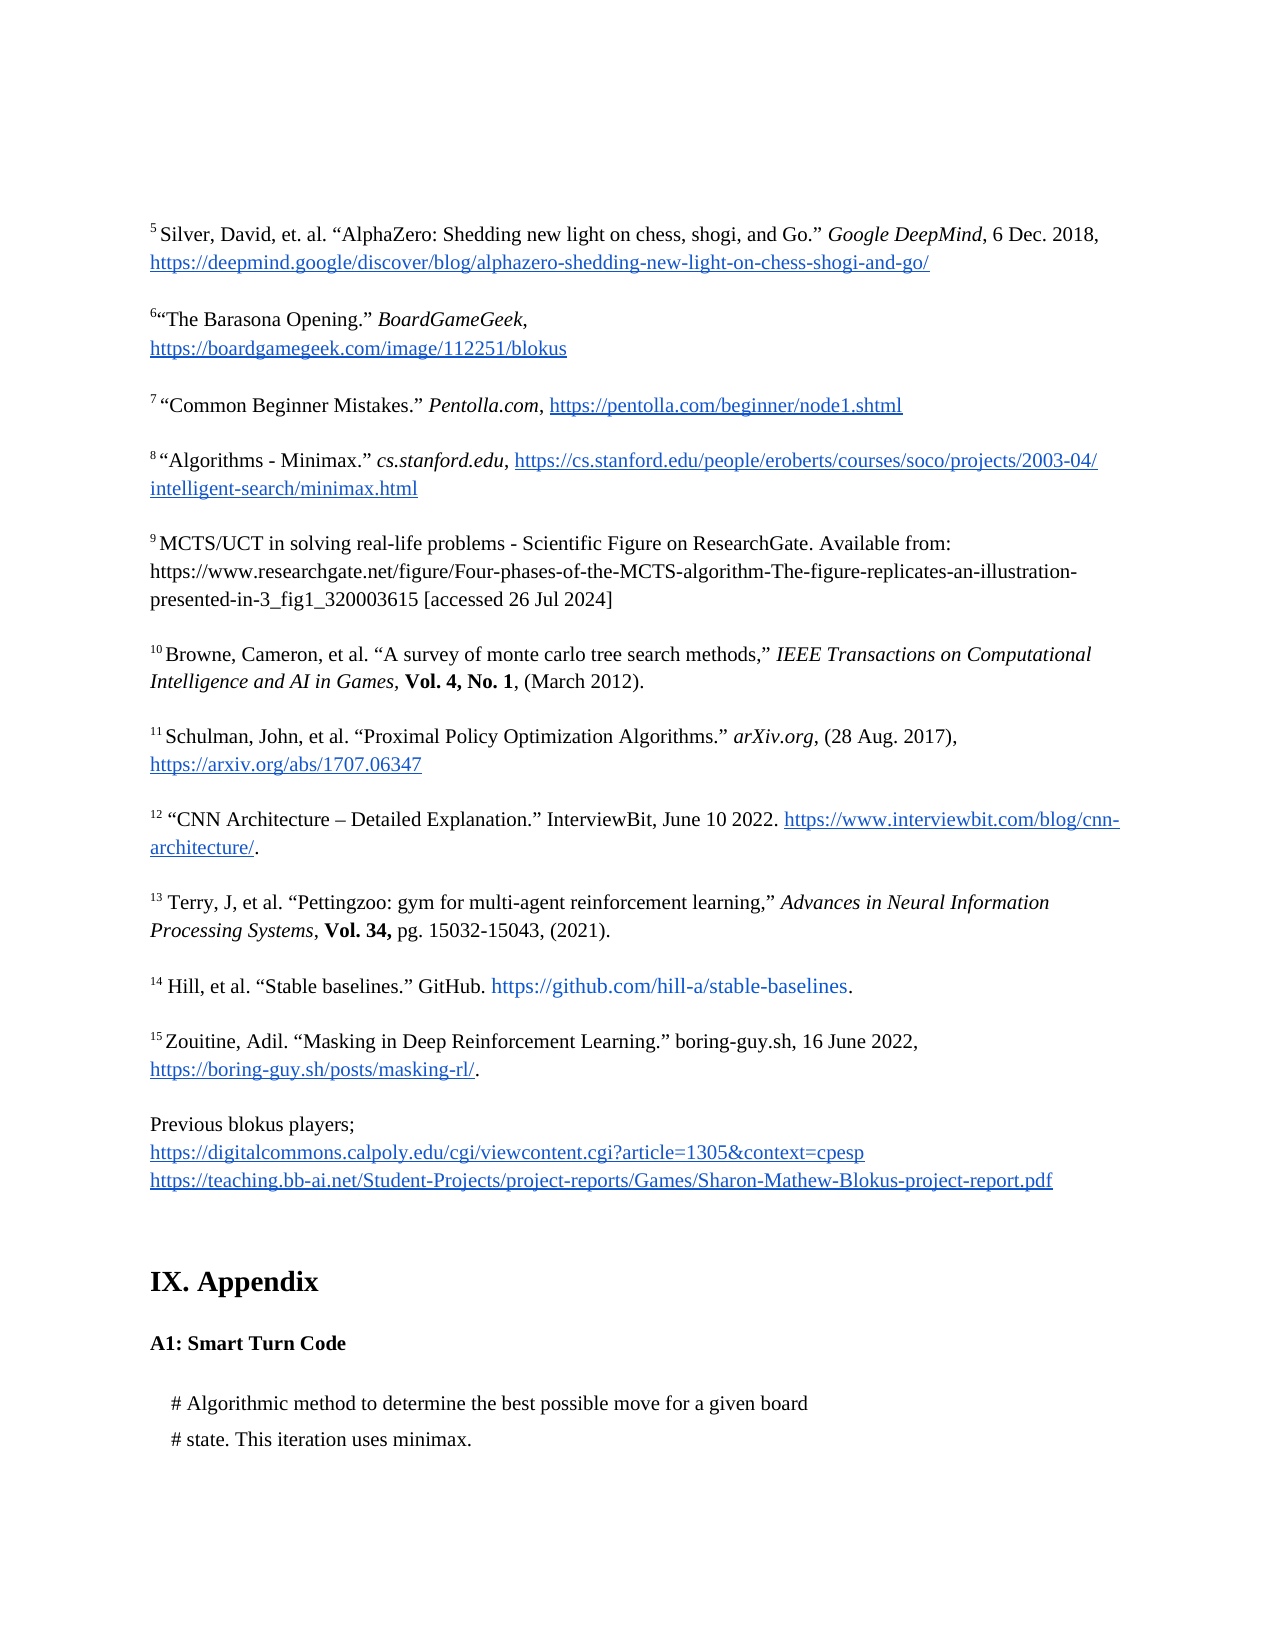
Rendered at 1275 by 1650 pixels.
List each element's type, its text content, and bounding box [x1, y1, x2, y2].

subtitle A1: Smart Turn Code [150, 1331, 1125, 1355]
text https://teaching.bb-ai.net/Student-Projects/project-reports/Games/Sharon-Mathew-Blokus-project-report.pdf [150, 1167, 1125, 1192]
text 11 Schulman, John, et al. “Proximal Policy Optimization Algorithms.” arXiv.org, (28 Aug. 2017), https://arxiv.org/abs/1707.06347 [150, 724, 1125, 776]
text 8 “Algorithms - Minimax.” cs.stanford.edu, https://cs.stanford.edu/people/eroberts/courses/soco/projects/2003-04/intelligent-search/minimax.html [150, 448, 1125, 500]
text # Algorithmic method to determine the best possible move for a given board [150, 1391, 1125, 1415]
text 14 Hill, et al. “Stable baselines.” GitHub. https://github.com/hill-a/stable-baselines. [150, 973, 1125, 998]
text Previous blokus players; [150, 1112, 1125, 1136]
text 9 MCTS/UCT in solving real-life problems - Scientific Figure on ResearchGate. Available from: https://www.researchgate.net/figure/Four-phases-of-the-MCTS-algorithm-The-figure-replicates-an-illustration-presented-in-3_fig1_320003615 [accessed 26 Jul 2024] [150, 531, 1125, 611]
text 7 “Common Beginner Mistakes.” Pentolla.com, https://pentolla.com/beginner/node1.shtml [150, 391, 1125, 417]
text # state. This iteration uses minimax. [150, 1427, 1125, 1451]
subtitle IX. Appendix [150, 1264, 1125, 1298]
text https://digitalcommons.calpoly.edu/cgi/viewcontent.cgi?article=1305&context=cpesp [150, 1140, 1125, 1164]
text 5 Silver, David, et. al. “AlphaZero: Shedding new light on chess, shogi, and Go.” Google DeepMind, 6 Dec. 2018, https://deepmind.google/discover/blog/alphazero-shedding-new-light-on-chess-shogi-and-go/ [150, 220, 1125, 274]
text 10 ​​Browne, Cameron, et al. “A survey of monte carlo tree search methods,” IEEE Transactions on Computational Intelligence and AI in Games, Vol. 4, No. 1, (March 2012). [150, 642, 1125, 693]
text 13 Terry, J, et al. “Pettingzoo: gym for multi-agent reinforcement learning,” Advances in Neural Information Processing Systems, Vol. 34, pg. 15032-15043, (2021). [150, 890, 1125, 942]
text 12 “​​CNN Architecture – Detailed Explanation.” InterviewBit, June 10 2022. https://www.interviewbit.com/blog/cnn-architecture/. [150, 807, 1125, 859]
text 15 Zouitine, Adil. “Masking in Deep Reinforcement Learning.” boring-guy.sh, 16 June 2022, https://boring-guy.sh/posts/masking-rl/. [150, 1029, 1125, 1081]
text 6“The Barasona Opening.” BoardGameGeek, [150, 305, 1125, 332]
text https://boardgamegeek.com/image/112251/blokus [150, 335, 1125, 359]
